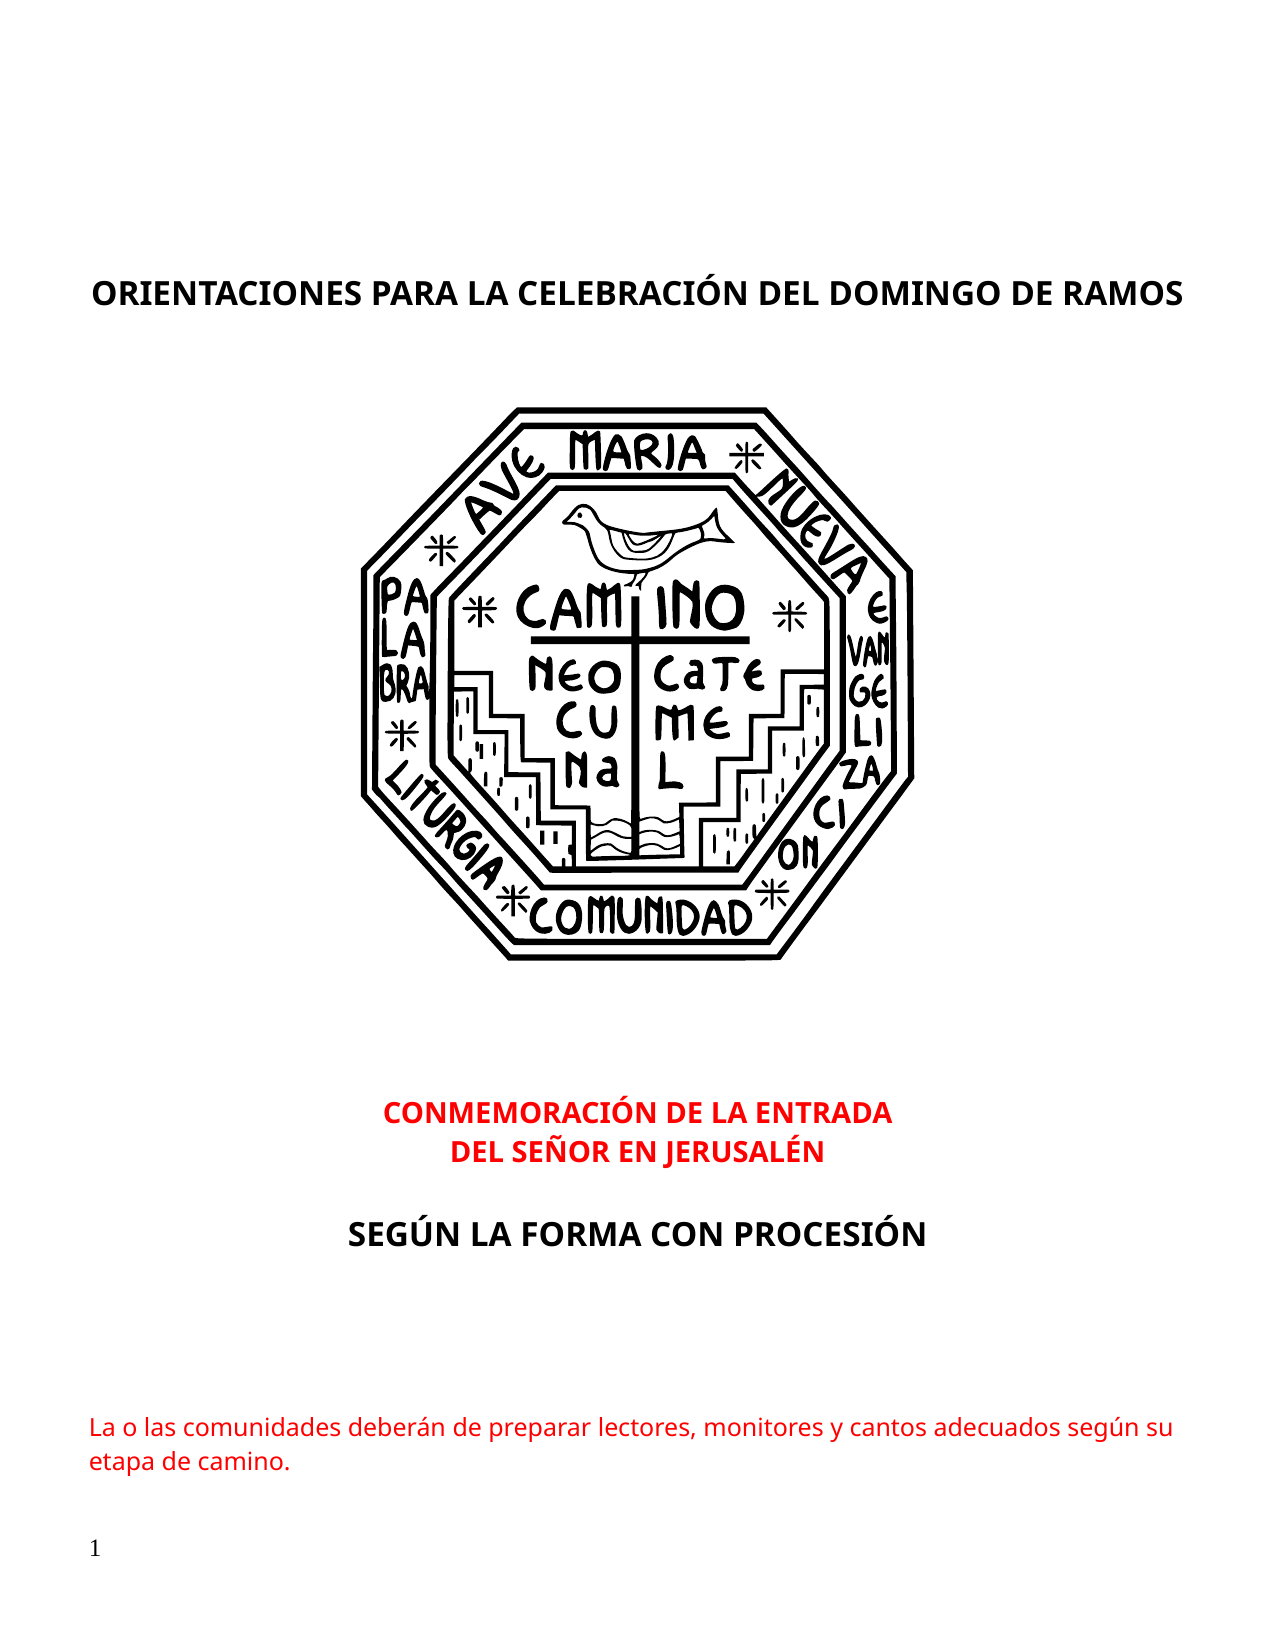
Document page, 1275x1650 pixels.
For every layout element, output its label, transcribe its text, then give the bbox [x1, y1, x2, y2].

text DEL SEÑOR EN JERUSALÉN [88, 1132, 1186, 1171]
text SEGÚN LA FORMA CON PROCESIÓN [88, 1211, 1186, 1256]
text ORIENTACIONES PARA LA CELEBRACIÓN DEL DOMINGO DE RAMOS [88, 270, 1186, 316]
text La o las comunidades deberán de preparar lectores, monitores y cantos adecuados según su etapa de camino. [88, 1409, 1186, 1478]
text CONMEMORACIÓN DE LA ENTRADA [88, 1092, 1186, 1132]
